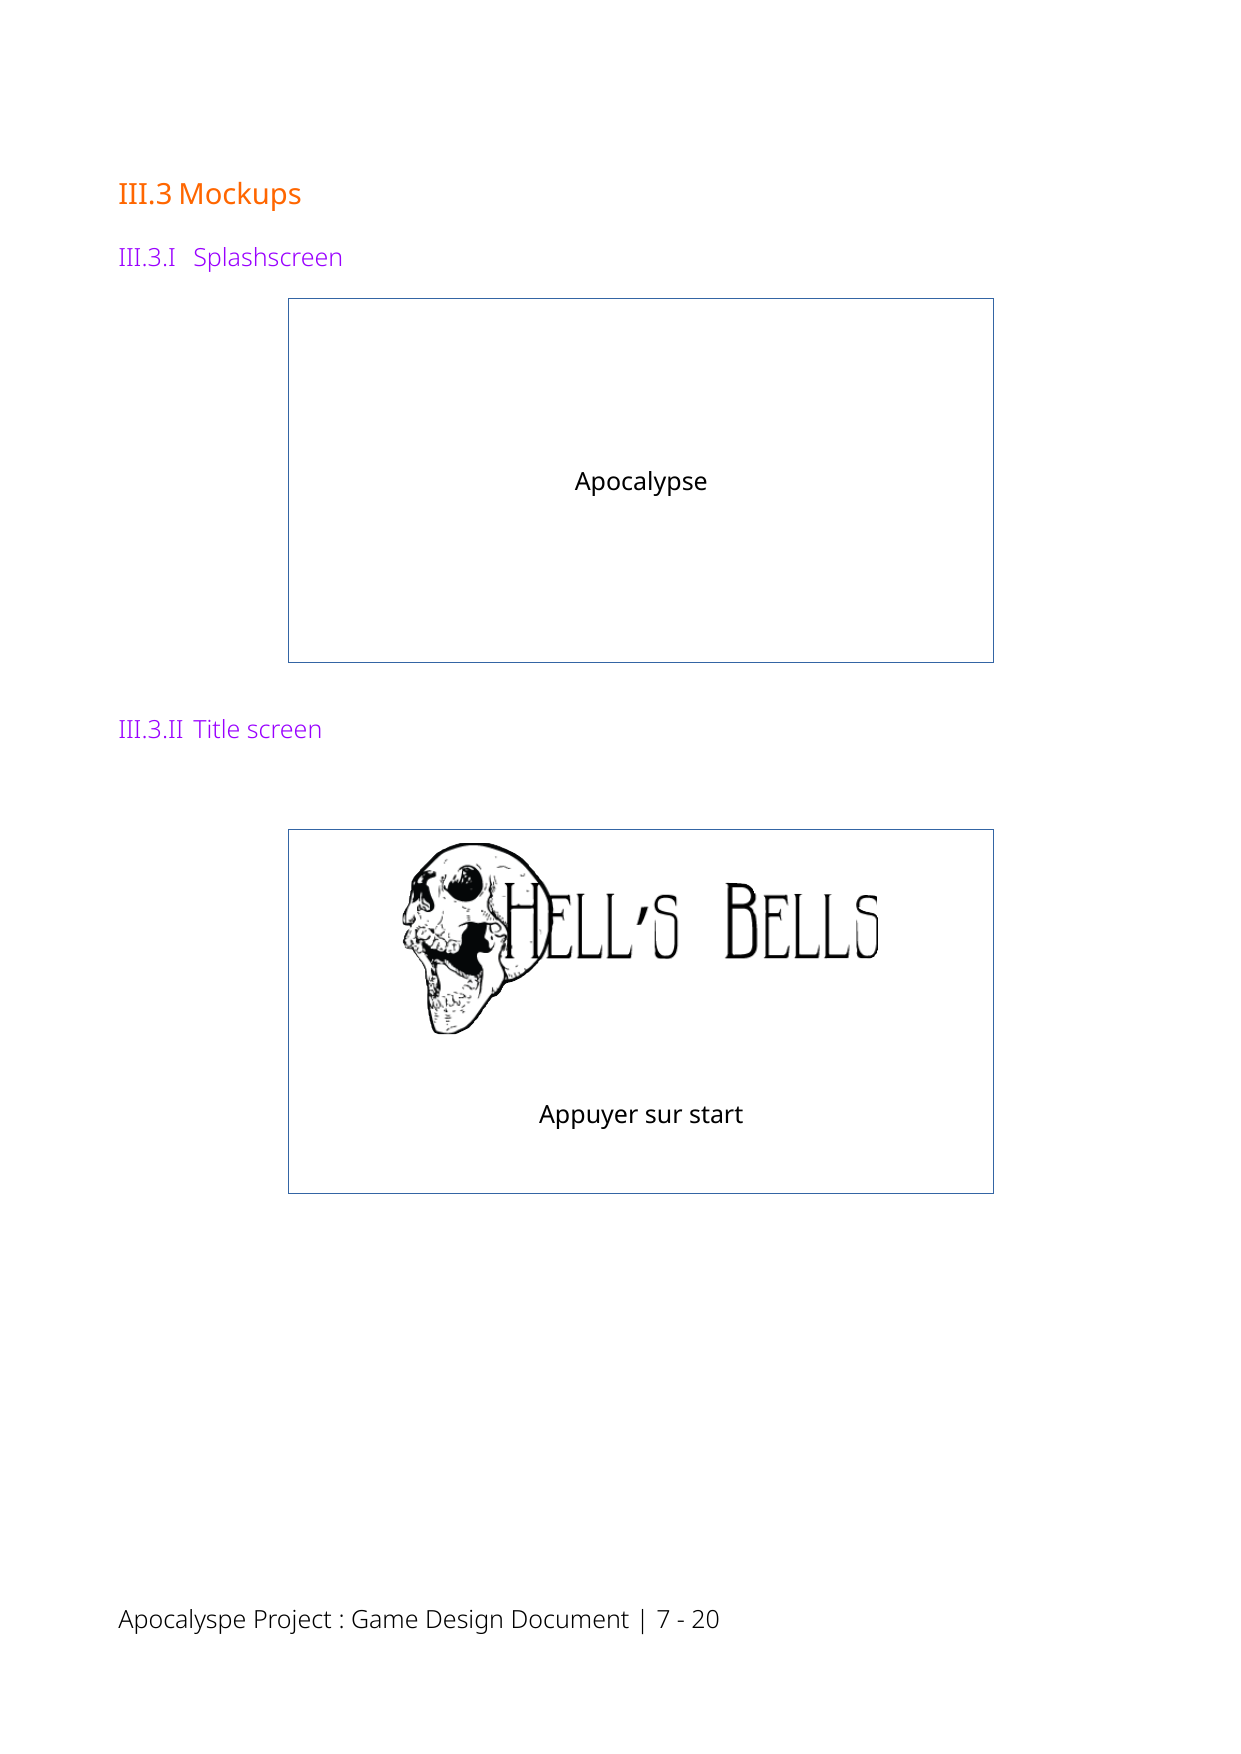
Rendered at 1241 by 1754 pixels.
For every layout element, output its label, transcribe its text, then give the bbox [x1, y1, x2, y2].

subtitle Splashscreen [118, 240, 1122, 274]
subtitle Title screen [118, 712, 1122, 746]
subtitle Mockups [118, 173, 1122, 213]
